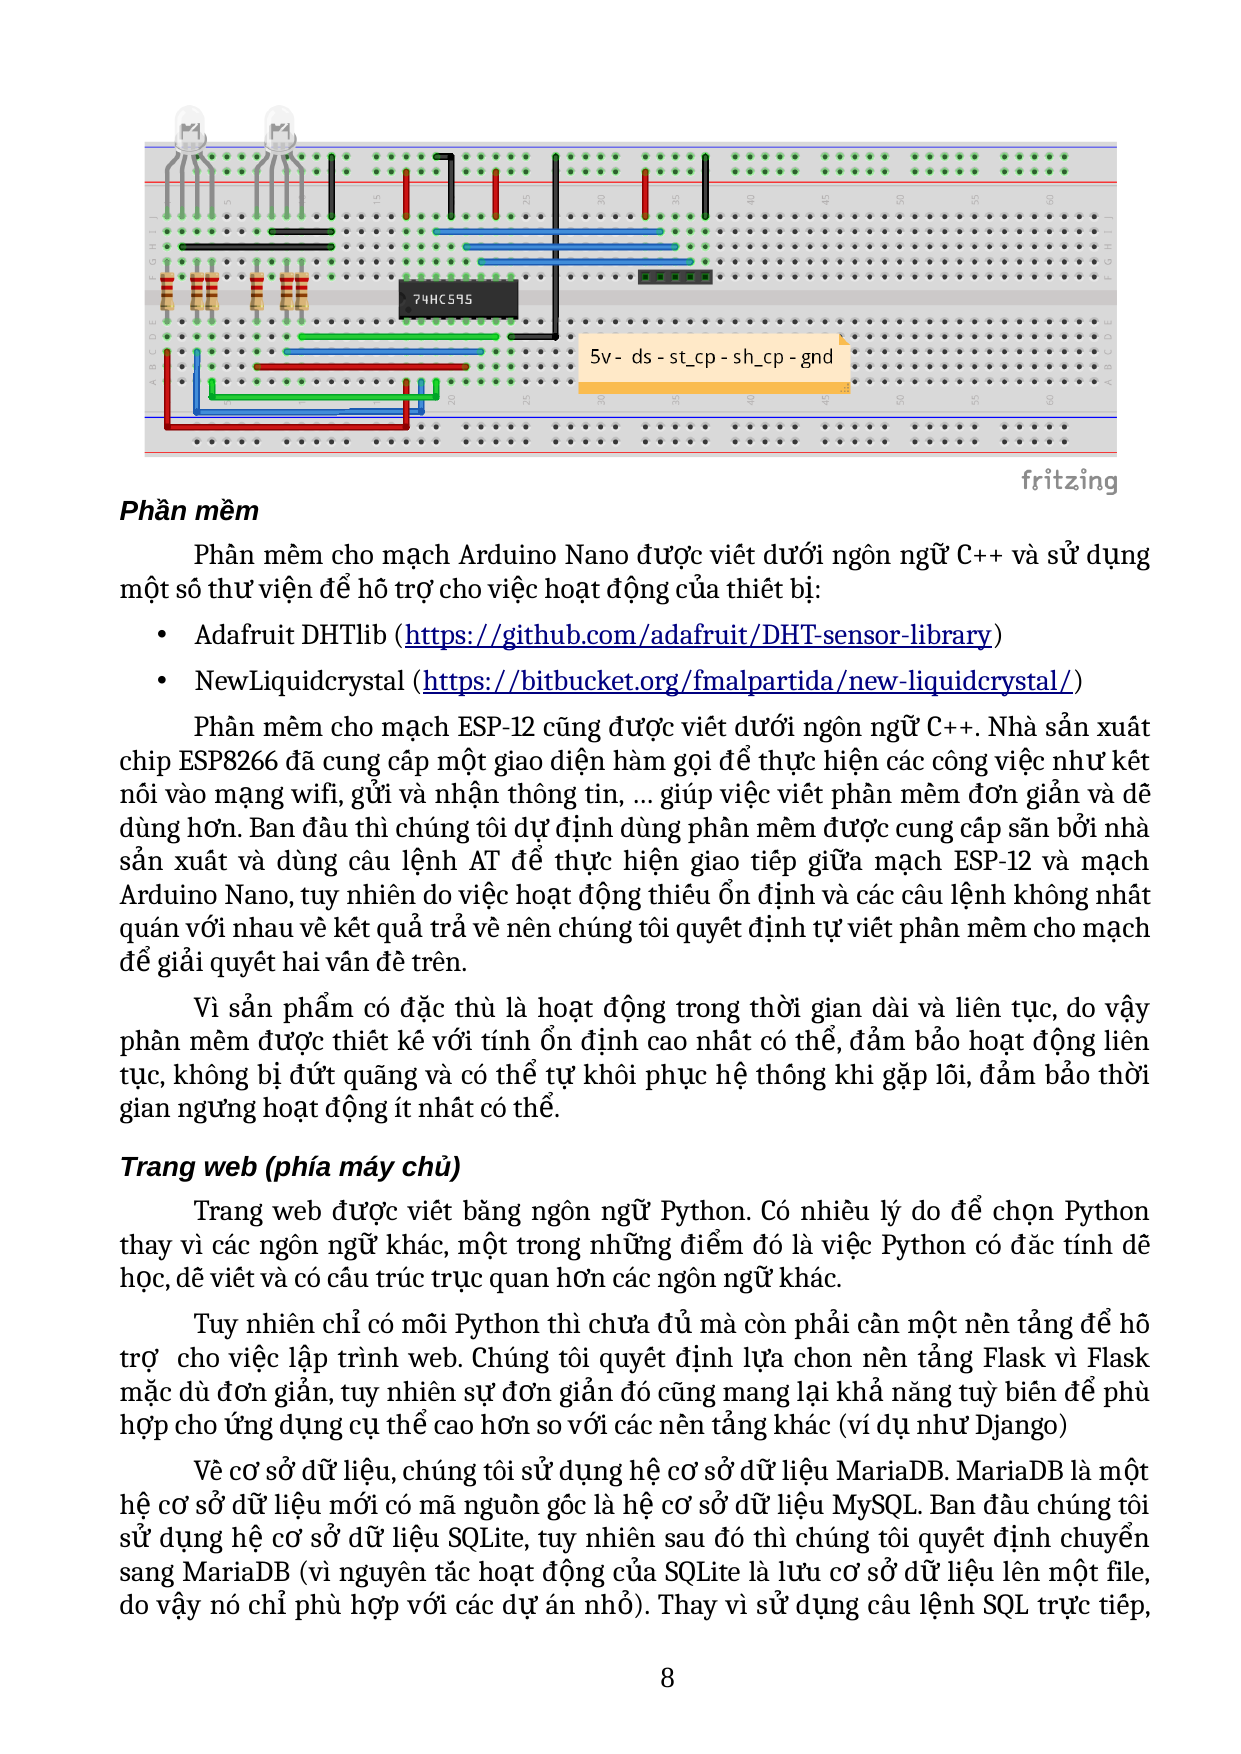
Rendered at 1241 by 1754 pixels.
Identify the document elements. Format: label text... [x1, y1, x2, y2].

list Adafruit DHTlib (https://github.com/adafruit/DHT-sensor-library) [157, 618, 1151, 652]
text Phần mềm cho mạch ESP-12 cũng được viết dưới ngôn ngữ C++. Nhà sản xuất chip ESP8266 đã cung cấp một giao diện hàm gọi để thực hiện các công việc như kết nối vào mạng wifi, gửi và nhận thông tin, … giúp việc viết phần mềm đơn giản và dễ dùng hơn. Ban đầu thì chúng tôi dự định dùng phần mềm được cung cấp sẵn bởi nhà sản xuất và dùng câu lệnh AT để thực hiện giao tiếp giữa mạch ESP-12 và mạch Arduino Nano, tuy nhiên do việc hoạt động thiếu ổn định và các câu lệnh không nhất quán với nhau về kết quả trả về nên chúng tôi quyết định tự viết phần mềm cho mạch để giải quyết hai vấn đề trên. [119, 710, 1151, 978]
subtitle Trang web (phía máy chủ) [119, 1150, 1151, 1182]
text Vì sản phẩm có đặc thù là hoạt động trong thời gian dài và liên tục, do vậy phần mềm được thiết kế với tính ổn định cao nhất có thể, đảm bảo hoạt động liên tục, không bị đứt quãng và có thể tự khôi phục hệ thống khi gặp lỗi, đảm bảo thời gian ngưng hoạt động ít nhất có thể. [119, 991, 1151, 1125]
text Trang web được viết bằng ngôn ngữ Python. Có nhiều lý do để chọn Python thay vì các ngôn ngữ khác, một trong những điểm đó là việc Python có đăc tính dễ học, dễ viết và có cấu trúc trục quan hơn các ngôn ngữ khác. [119, 1194, 1151, 1295]
list NewLiquidcrystal (https://bitbucket.org/fmalpartida/new-liquidcrystal/) [157, 664, 1151, 698]
picture [144, 105, 1120, 495]
text Phần mềm cho mạch Arduino Nano được viết dưới ngôn ngữ C++ và sử dụng một số thư viện để hỗ trợ cho việc hoạt động của thiết bị: [119, 538, 1151, 606]
text Tuy nhiên chỉ có mỗi Python thì chưa đủ mà còn phải cần một nền tảng để hỗ trợ cho việc lập trình web. Chúng tôi quyết định lựa chon nền tảng Flask vì Flask mặc dù đơn giản, tuy nhiên sự đơn giản đó cũng mang lại khả năng tuỳ biến để phù hợp cho ứng dụng cụ thể cao hơn so với các nền tảng khác (ví dụ như Django) [119, 1308, 1151, 1442]
subtitle Phần mềm [119, 118, 1151, 526]
text Về cơ sở dữ liệu, chúng tôi sử dụng hệ cơ sở dữ liệu MariaDB. MariaDB là một hệ cơ sở dữ liệu mới có mã nguồn gốc là hệ cơ sở dữ liệu MySQL. Ban đầu chúng tôi sử dụng hệ cơ sở dữ liệu SQLite, tuy nhiên sau đó thì chúng tôi quyết định chuyển sang MariaDB (vì nguyên tắc hoạt động của SQLite là lưu cơ sở dữ liệu lên một file, do vậy nó chỉ phù hợp với các dự án nhỏ). Thay vì sử dụng câu lệnh SQL trực tiếp, [119, 1454, 1151, 1622]
